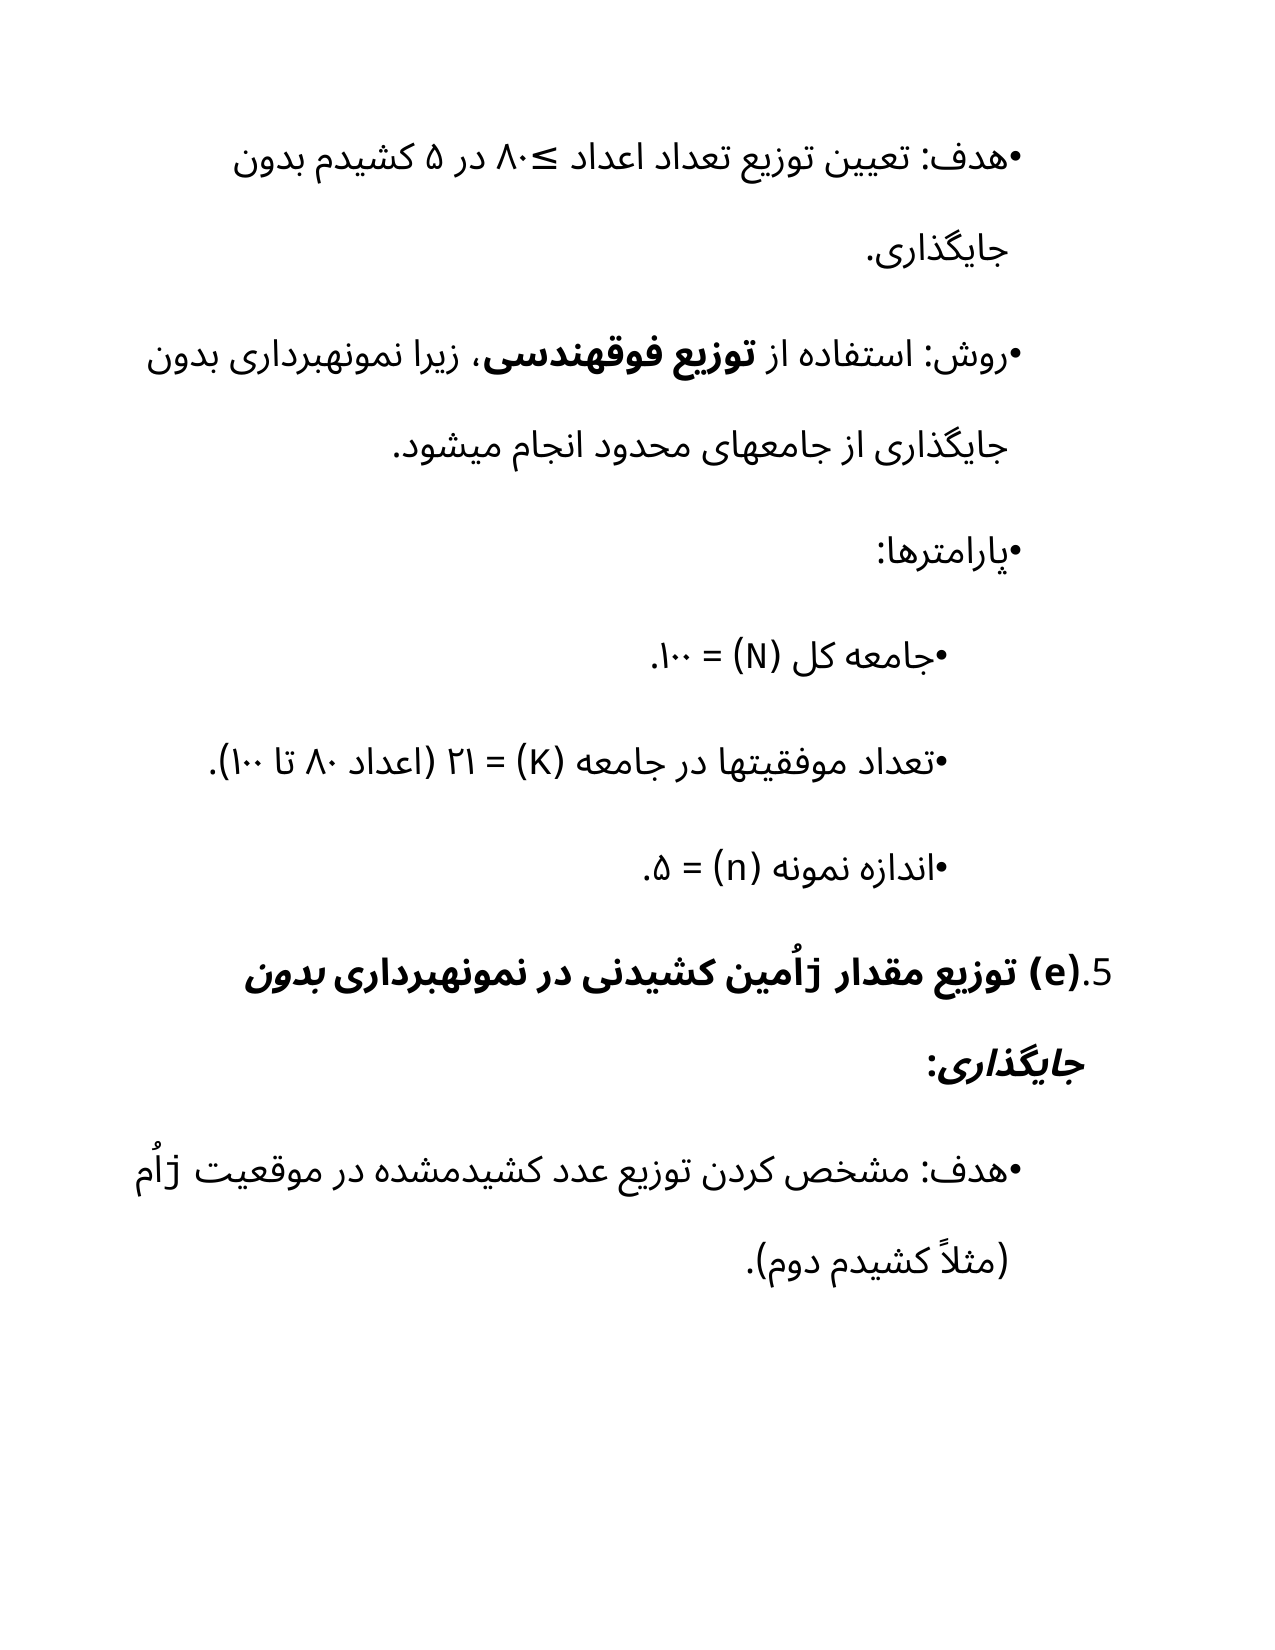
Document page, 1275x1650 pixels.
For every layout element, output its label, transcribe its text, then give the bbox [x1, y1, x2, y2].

list تعداد موفقیتها در جامعه (K) = ۲۱ (اعداد ۸۰ تا ۱۰۰). [118, 723, 965, 802]
list روش: استفاده از توزیع فوقهندسی، زیرا نمونهبرداری بدون جایگذاری از جامعهای محدود انجام میشود. [118, 315, 1039, 485]
list هدف: مشخص کردن توزیع عدد کشیدمشده در موقعیت jاُم (مثلاً کشیدم دوم). [118, 1131, 1039, 1301]
list جامعه کل (N) = ۱۰۰. [118, 617, 965, 696]
list اندازه نمونه (n) = ۵. [118, 828, 965, 907]
list (e) توزیع مقدار jاُمین کشیدنی در نمونهبرداری بدون جایگذاری: [118, 934, 1112, 1104]
list هدف: تعیین توزیع تعداد اعداد ≥۸۰ در ۵ کشیدم بدون جایگذاری. [118, 118, 1039, 288]
list پارامترها: [118, 511, 1039, 591]
